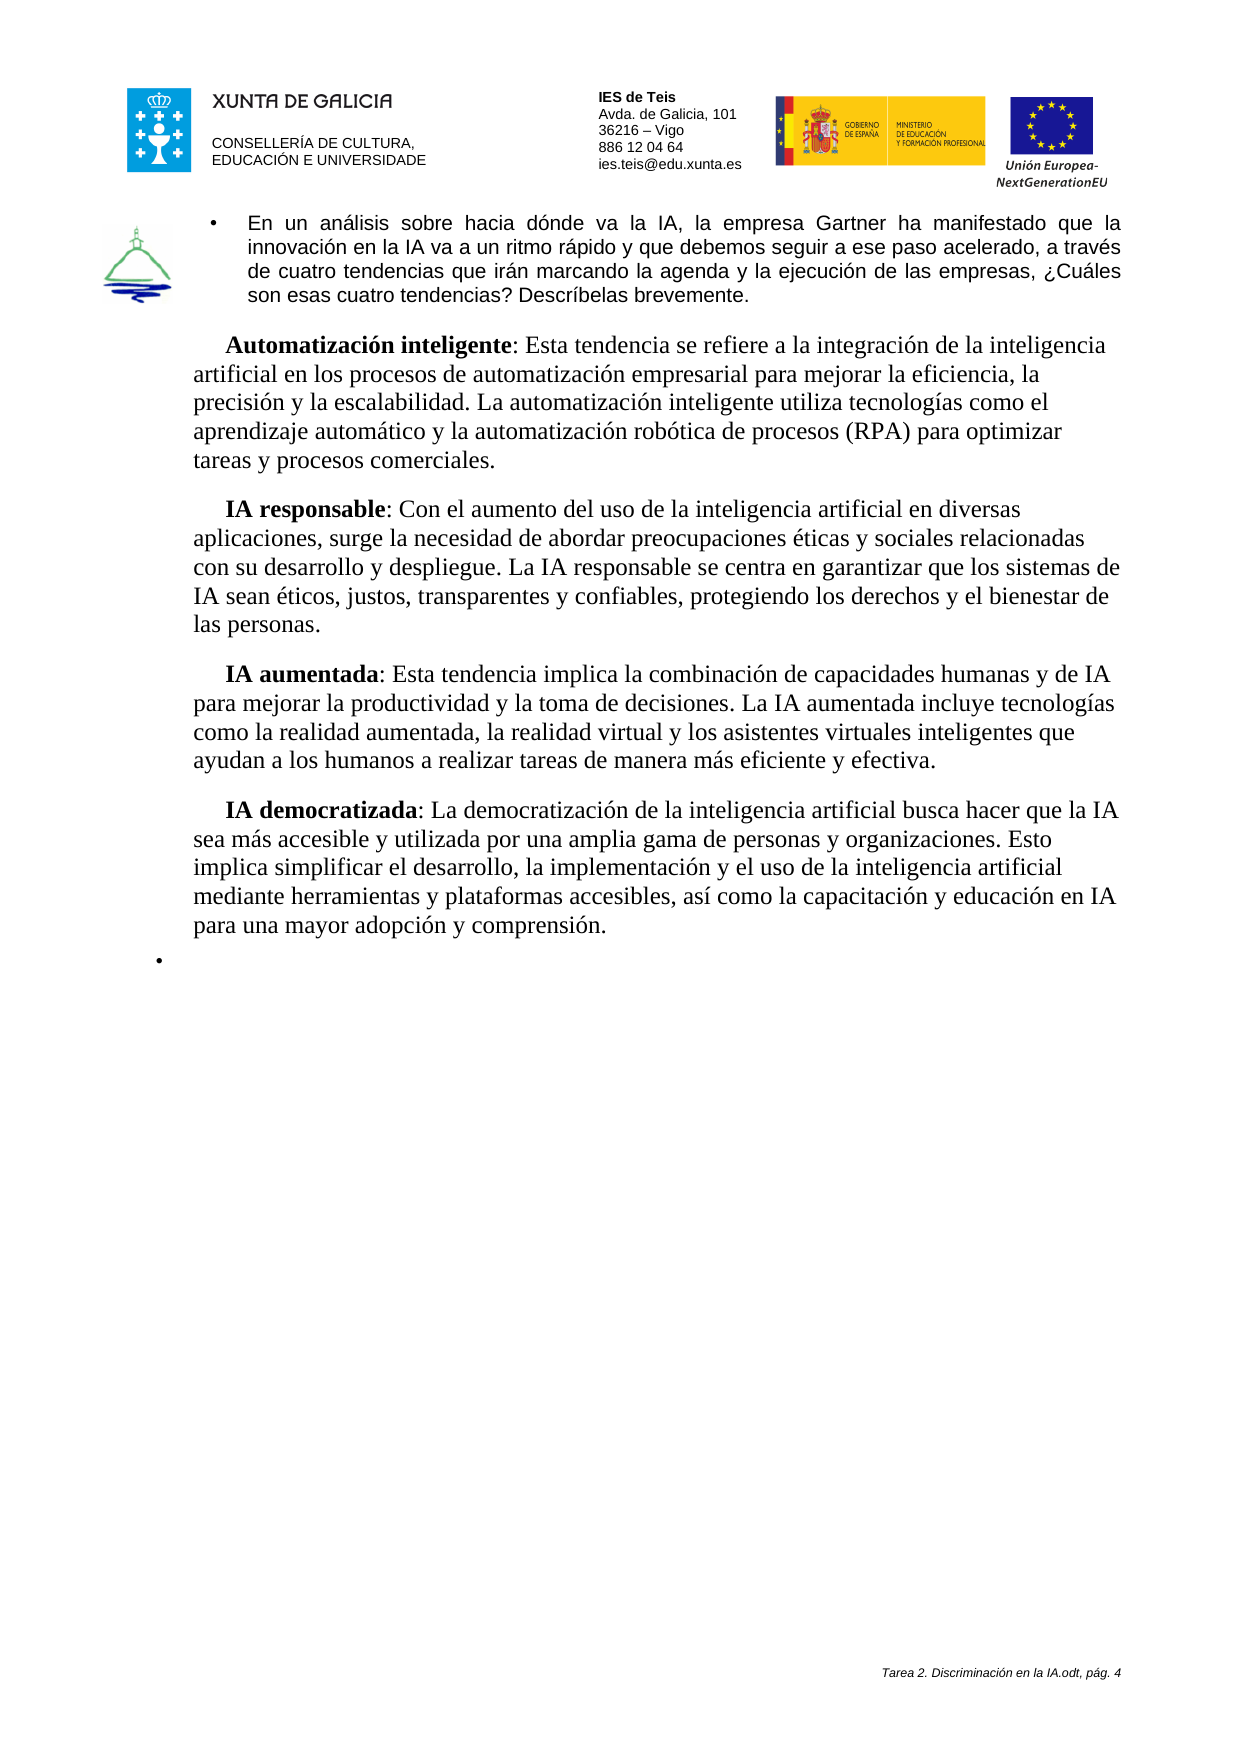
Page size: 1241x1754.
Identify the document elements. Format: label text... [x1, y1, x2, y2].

text  IA aumentada: Esta tendencia implica la combinación de capacidades humanas y de IA para mejorar la productividad y la toma de decisiones. La IA aumentada incluye tecnologías como la realidad aumentada, la realidad virtual y los asistentes virtuales inteligentes que ayudan a los humanos a realizar tareas de manera más eficiente y efectiva. [193, 659, 1122, 774]
list En un análisis sobre hacia dónde va la IA, la empresa Gartner ha manifestado que la innovación en la IA va a un ritmo rápido y que debemos seguir a ese paso acelerado, a través de cuatro tendencias que irán marcando la agenda y la ejecución de las empresas, ¿Cuáles son esas cuatro tendencias? Descríbelas brevemente. [156, 211, 1122, 307]
text  IA responsable: Con el aumento del uso de la inteligencia artificial en diversas aplicaciones, surge la necesidad de abordar preocupaciones éticas y sociales relacionadas con su desarrollo y despliegue. La IA responsable se centra en garantizar que los sistemas de IA sean éticos, justos, transparentes y confiables, protegiendo los derechos y el bienestar de las personas. [193, 494, 1122, 638]
text  Automatización inteligente: Esta tendencia se refiere a la integración de la inteligencia artificial en los procesos de automatización empresarial para mejorar la eficiencia, la precisión y la escalabilidad. La automatización inteligente utiliza tecnologías como el aprendizaje automático y la automatización robótica de procesos (RPA) para optimizar tareas y procesos comerciales. [193, 330, 1122, 474]
text  IA democratizada: La democratización de la inteligencia artificial busca hacer que la IA sea más accesible y utilizada por una amplia gama de personas y organizaciones. Esto implica simplificar el desarrollo, la implementación y el uso de la inteligencia artificial mediante herramientas y plataformas accesibles, así como la capacitación y educación en IA para una mayor adopción y comprensión. [193, 795, 1122, 939]
